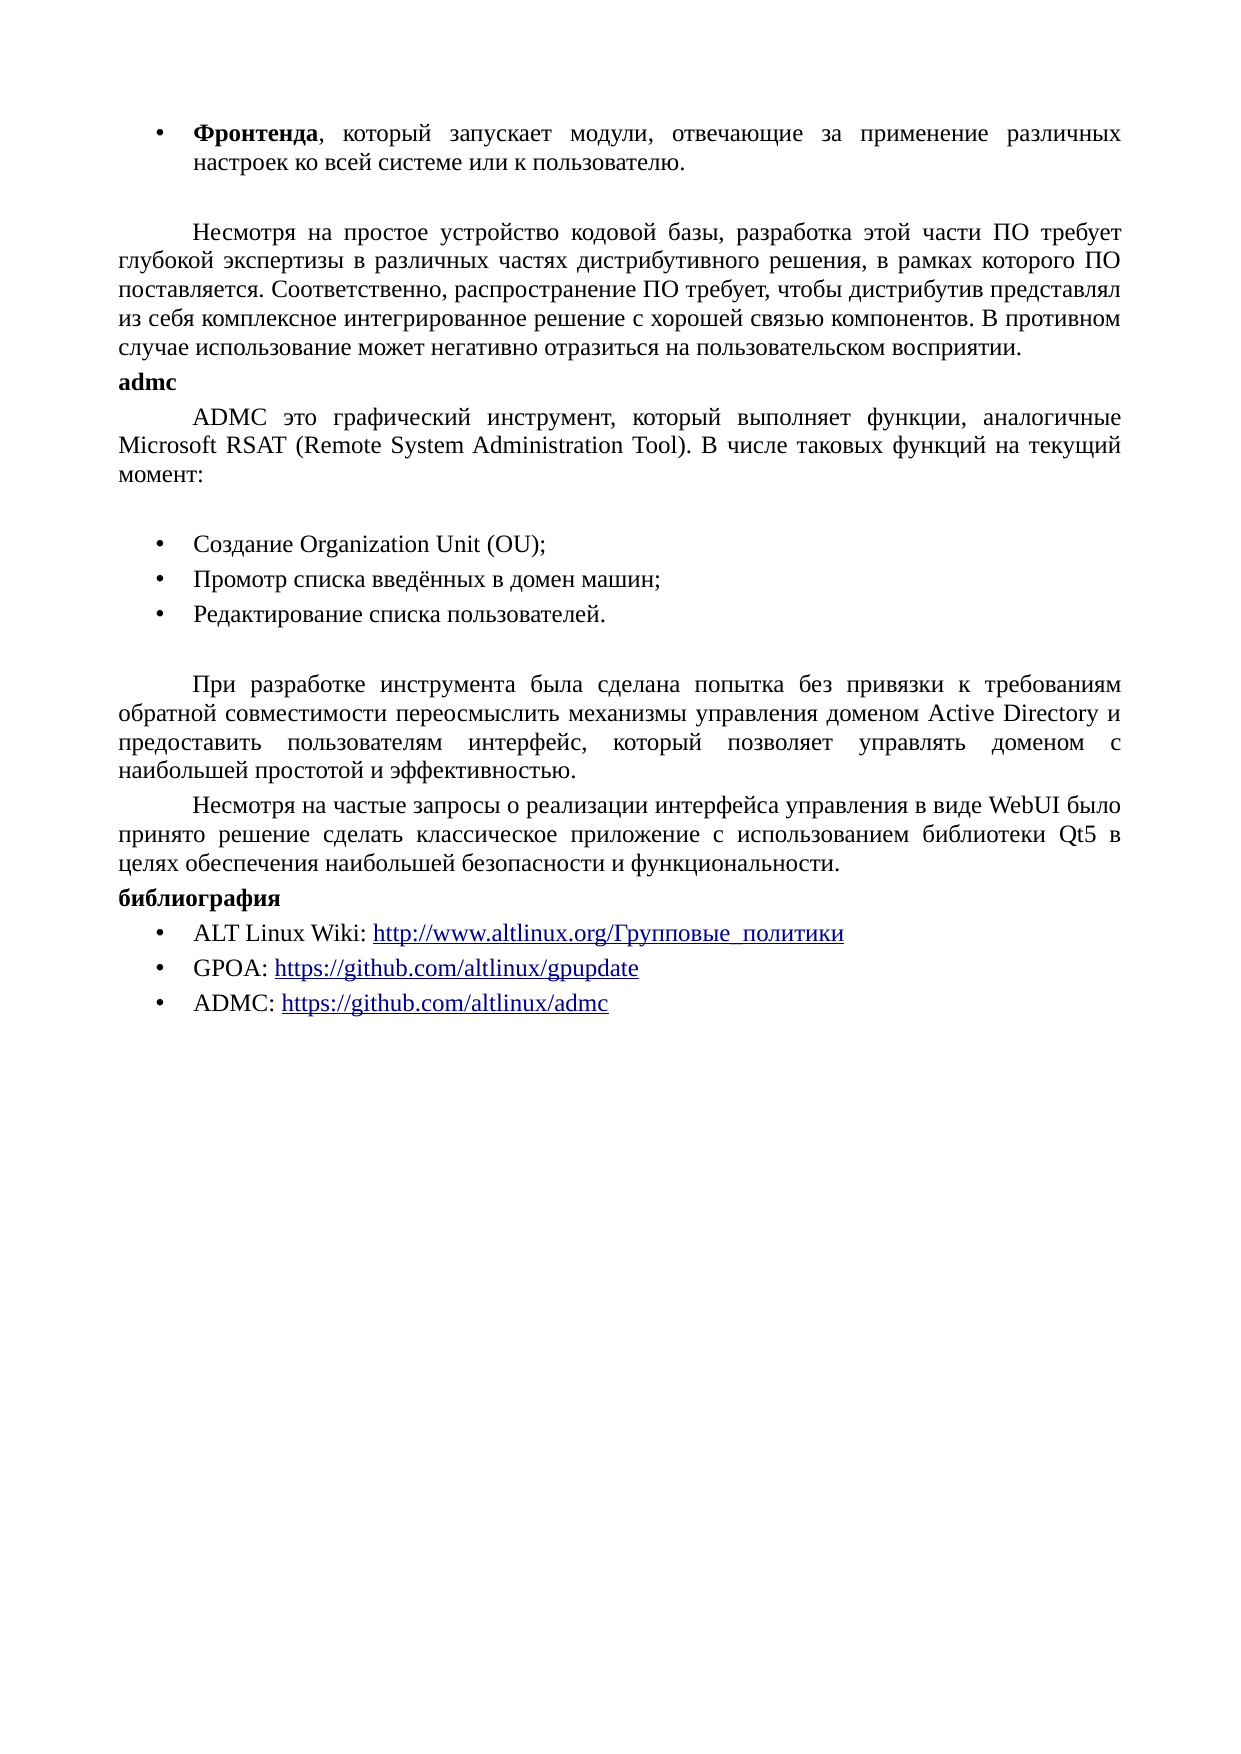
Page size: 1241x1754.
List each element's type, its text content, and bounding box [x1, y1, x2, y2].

text Несмотря на простое устройство кодовой базы, разработка этой части ПО требует глубокой экспертизы в различных частях дистрибутивного решения, в рамках которого ПО поставляется. Соответственно, распространение ПО требует, чтобы дистрибутив представлял из себя комплексное интегрированное решение с хорошей связью компонентов. В противном случае использование может негативно отразиться на пользовательском восприятии. [118, 217, 1122, 361]
text библиография [118, 883, 1122, 912]
list Редактирование списка пользователей. [156, 599, 1122, 628]
list ADMC: https://github.com/altlinux/admc [156, 988, 1122, 1017]
text Неcмотря на частые запросы о реализации интерфейса управления в виде WebUI было принято решение сделать классическое приложение с использованием библиотеки Qt5 в целях обеспечения наибольшей безопасности и функциональности. [118, 791, 1122, 877]
text admc [118, 367, 1122, 396]
text При разработке инструмента была сделана попытка без привязки к требованиям обратной совместимости переосмыслить механизмы управления доменом Active Directory и предоставить пользователям интерфейс, который позволяет управлять доменом с наибольшей простотой и эффективностью. [118, 669, 1122, 784]
list Промотр списка введённых в домен машин; [156, 564, 1122, 593]
list Фронтенда, который запускает модули, отвечающие за применение различных настроек ко всей системе или к пользователю. [156, 118, 1122, 176]
text ADMC это графический инструмент, который выполняет функции, аналогичные Microsoft RSAT (Remote System Administration Tool). В числе таковых функций на текущий момент: [118, 402, 1122, 488]
list Создание Organization Unit (OU); [156, 529, 1122, 558]
list GPOA: https://github.com/altlinux/gpupdate [156, 953, 1122, 982]
list ALT Linux Wiki: http://www.altlinux.org/Групповые_политики [156, 918, 1122, 947]
